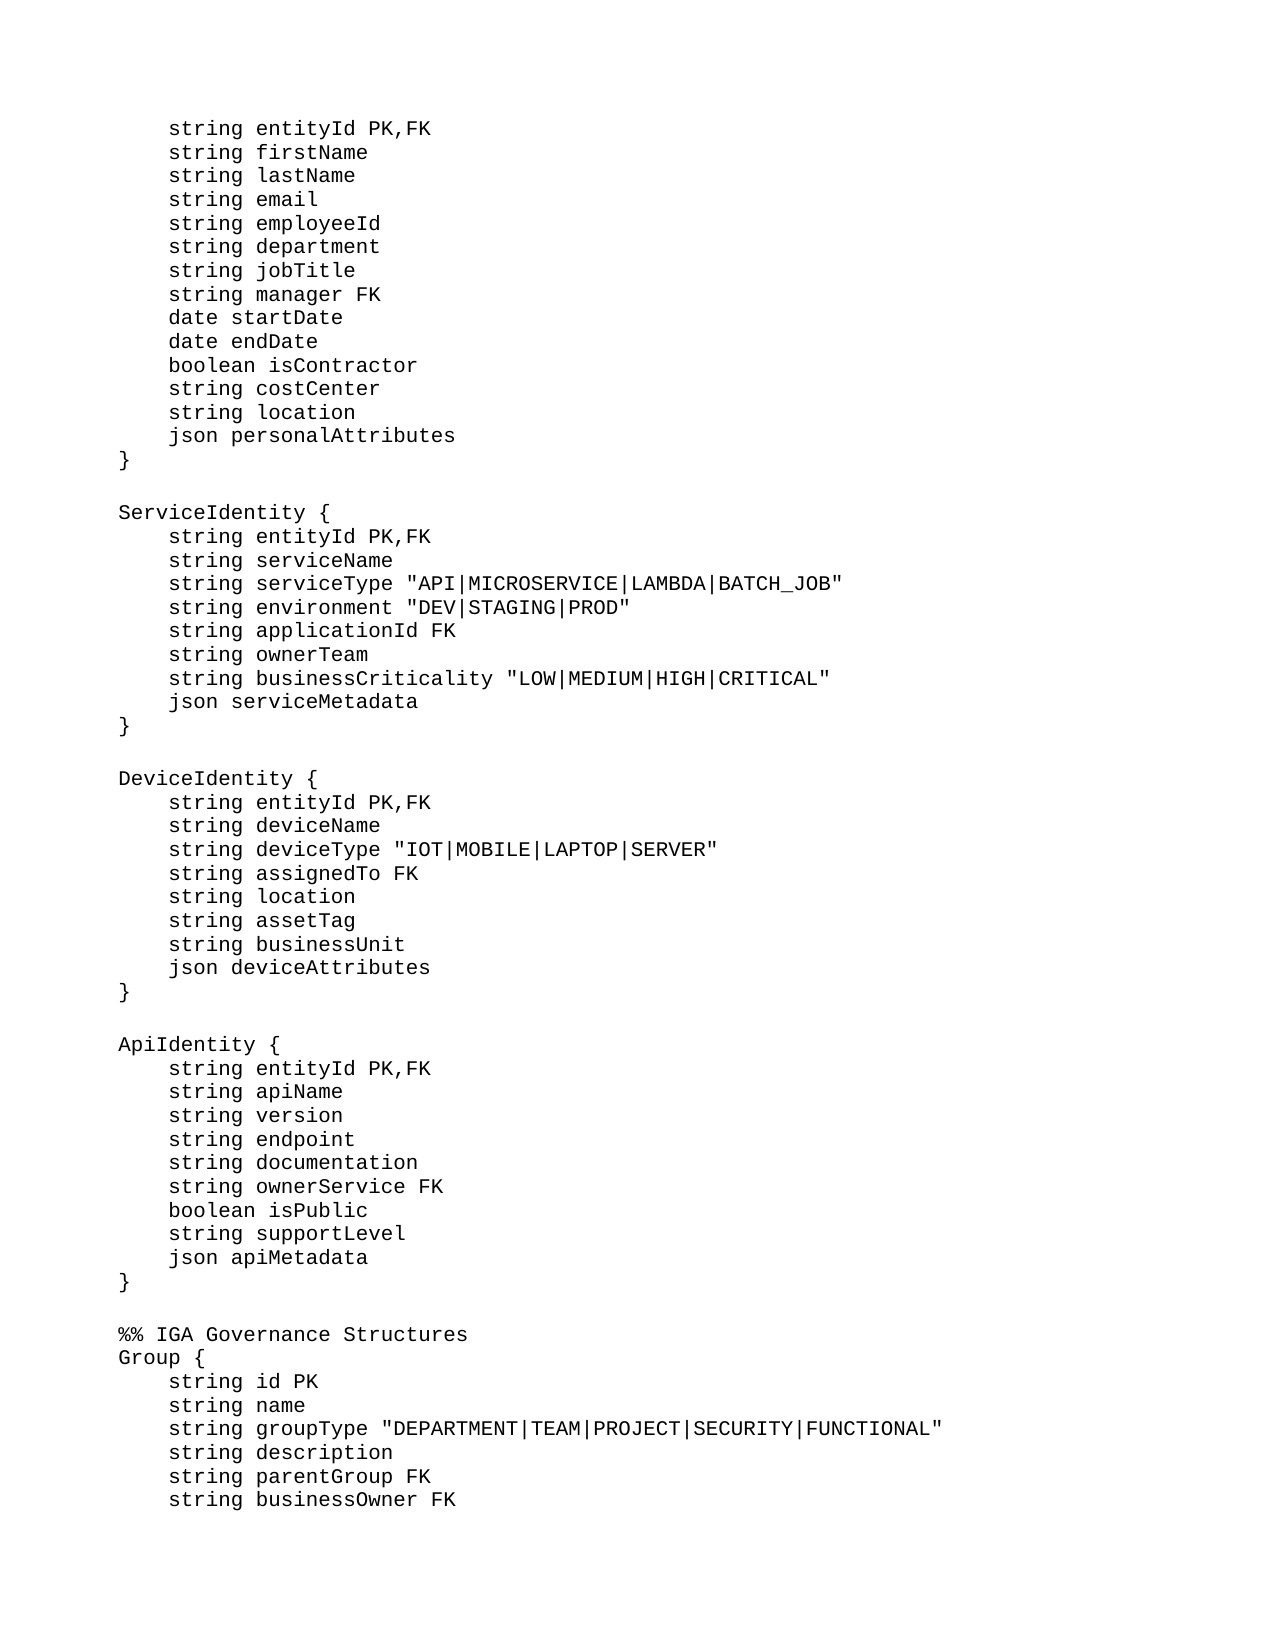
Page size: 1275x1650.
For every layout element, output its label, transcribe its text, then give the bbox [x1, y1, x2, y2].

text string entityId PK,FK [118, 792, 1157, 816]
text string version [118, 1105, 1157, 1129]
text string ownerTeam [118, 644, 1157, 668]
text string entityId PK,FK [118, 1058, 1157, 1081]
text json deviceAttributes [118, 957, 1157, 981]
text string description [118, 1442, 1157, 1466]
text string deviceType "IOT|MOBILE|LAPTOP|SERVER" [118, 839, 1157, 863]
text } [118, 981, 1157, 1005]
text string supportLevel [118, 1223, 1157, 1247]
text string assignedTo FK [118, 863, 1157, 886]
text string applicationId FK [118, 621, 1157, 644]
text ApiIdentity { [118, 1034, 1157, 1058]
text string manager FK [118, 284, 1157, 307]
text string email [118, 189, 1157, 213]
text json personalAttributes [118, 426, 1157, 449]
text string department [118, 236, 1157, 260]
text ServiceIdentity { [118, 502, 1157, 526]
text string apiName [118, 1081, 1157, 1105]
text string assetTag [118, 910, 1157, 934]
text %% IGA Governance Structures [118, 1324, 1157, 1347]
text } [118, 715, 1157, 739]
text boolean isPublic [118, 1200, 1157, 1223]
text string entityId PK,FK [118, 118, 1157, 142]
text string employeeId [118, 213, 1157, 236]
text string endpoint [118, 1129, 1157, 1152]
text json apiMetadata [118, 1247, 1157, 1271]
text string location [118, 402, 1157, 426]
text json serviceMetadata [118, 691, 1157, 715]
text string location [118, 886, 1157, 910]
text DeviceIdentity { [118, 768, 1157, 792]
text string id PK [118, 1371, 1157, 1395]
text string jobTitle [118, 260, 1157, 284]
text string entityId PK,FK [118, 526, 1157, 549]
text string businessOwner FK [118, 1489, 1157, 1513]
text string serviceType "API|MICROSERVICE|LAMBDA|BATCH_JOB" [118, 573, 1157, 597]
text string groupType "DEPARTMENT|TEAM|PROJECT|SECURITY|FUNCTIONAL" [118, 1418, 1157, 1442]
text date endDate [118, 331, 1157, 354]
text string parentGroup FK [118, 1466, 1157, 1489]
text string documentation [118, 1152, 1157, 1176]
text string businessCriticality "LOW|MEDIUM|HIGH|CRITICAL" [118, 668, 1157, 691]
text string costCenter [118, 378, 1157, 402]
text string name [118, 1395, 1157, 1418]
text } [118, 449, 1157, 473]
text boolean isContractor [118, 354, 1157, 378]
text } [118, 1271, 1157, 1294]
text string firstName [118, 142, 1157, 165]
text string businessUnit [118, 934, 1157, 957]
text date startDate [118, 307, 1157, 331]
text Group { [118, 1347, 1157, 1371]
text string environment "DEV|STAGING|PROD" [118, 597, 1157, 621]
text string ownerService FK [118, 1176, 1157, 1200]
text string deviceName [118, 816, 1157, 839]
text string lastName [118, 165, 1157, 189]
text string serviceName [118, 549, 1157, 573]
